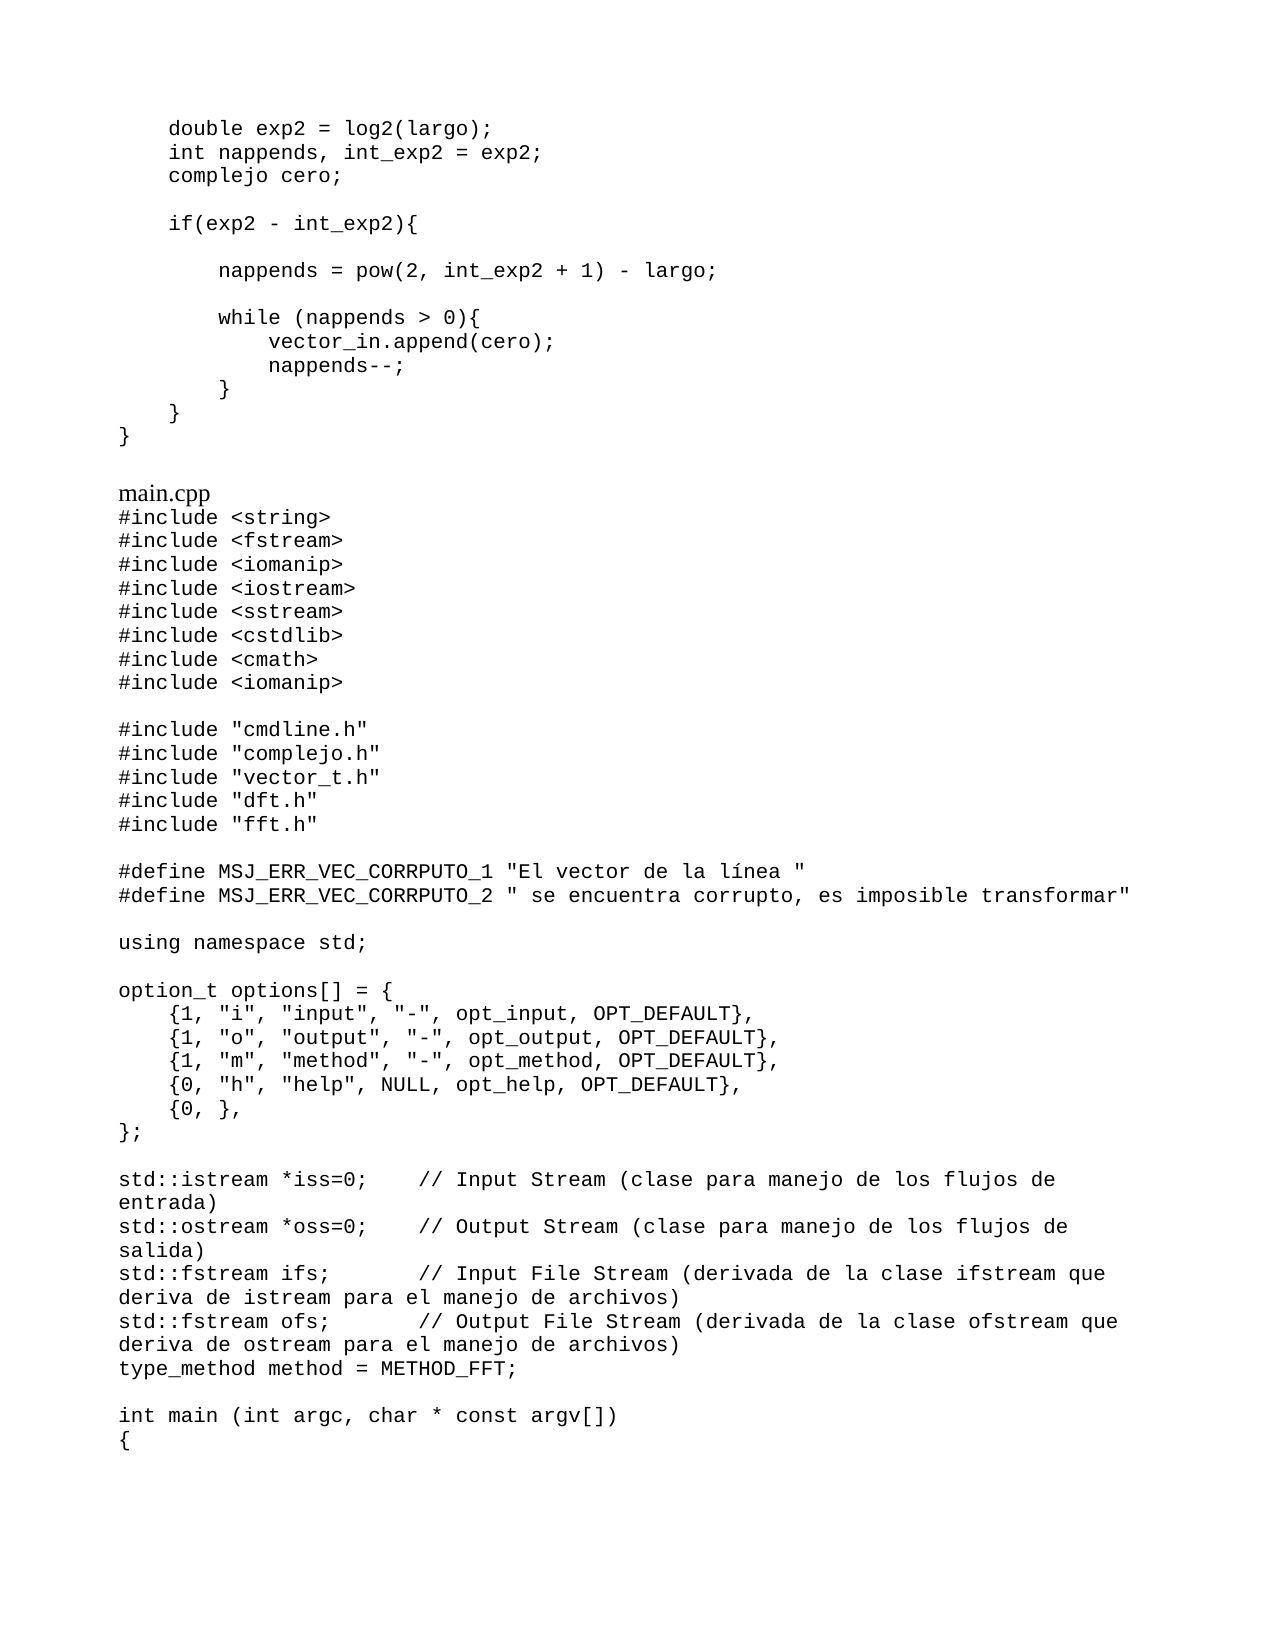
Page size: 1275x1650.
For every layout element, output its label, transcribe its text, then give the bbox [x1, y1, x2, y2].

text vector_in.append(cero); [118, 331, 1157, 354]
text complejo cero; [118, 165, 1157, 189]
text {1, "m", "method", "-", opt_method, OPT_DEFAULT}, [118, 1051, 1157, 1074]
text }; [118, 1121, 1157, 1145]
text } [118, 402, 1157, 426]
text #include "cmdline.h" [118, 719, 1157, 743]
text std::ostream *oss=0; // Output Stream (clase para manejo de los flujos de salida) [118, 1216, 1157, 1263]
text #include <string> [118, 507, 1157, 530]
text #include <iomanip> [118, 554, 1157, 578]
text int nappends, int_exp2 = exp2; [118, 142, 1157, 165]
text type_method method = METHOD_FFT; [118, 1358, 1157, 1382]
text #include <cmath> [118, 648, 1157, 672]
text } [118, 426, 1157, 449]
text option_t options[] = { [118, 979, 1157, 1003]
text {0, "h", "help", NULL, opt_help, OPT_DEFAULT}, [118, 1074, 1157, 1098]
text #include "vector_t.h" [118, 767, 1157, 790]
text #define MSJ_ERR_VEC_CORRPUTO_1 "El vector de la línea " [118, 861, 1157, 885]
text #include <iostream> [118, 578, 1157, 601]
text using namespace std; [118, 932, 1157, 956]
text main.cpp [118, 478, 1157, 507]
text #include "complejo.h" [118, 743, 1157, 767]
text #define MSJ_ERR_VEC_CORRPUTO_2 " se encuentra corrupto, es imposible transformar" [118, 885, 1157, 909]
text int main (int argc, char * const argv[]) [118, 1405, 1157, 1429]
text { [118, 1429, 1157, 1452]
text std::istream *iss=0; // Input Stream (clase para manejo de los flujos de entrada) [118, 1169, 1157, 1216]
text #include <fstream> [118, 530, 1157, 554]
text std::fstream ifs; // Input File Stream (derivada de la clase ifstream que deriva de istream para el manejo de archivos) [118, 1263, 1157, 1311]
text double exp2 = log2(largo); [118, 118, 1157, 142]
text std::fstream ofs; // Output File Stream (derivada de la clase ofstream que deriva de ostream para el manejo de archivos) [118, 1311, 1157, 1358]
text {0, }, [118, 1098, 1157, 1121]
text nappends = pow(2, int_exp2 + 1) - largo; [118, 260, 1157, 284]
text #include "dft.h" [118, 790, 1157, 814]
text #include <cstdlib> [118, 625, 1157, 648]
text #include <sstream> [118, 601, 1157, 625]
text nappends--; [118, 354, 1157, 378]
text while (nappends > 0){ [118, 307, 1157, 331]
text } [118, 378, 1157, 402]
text #include "fft.h" [118, 814, 1157, 838]
text {1, "i", "input", "-", opt_input, OPT_DEFAULT}, [118, 1003, 1157, 1027]
text if(exp2 - int_exp2){ [118, 213, 1157, 236]
text {1, "o", "output", "-", opt_output, OPT_DEFAULT}, [118, 1027, 1157, 1051]
text #include <iomanip> [118, 672, 1157, 696]
